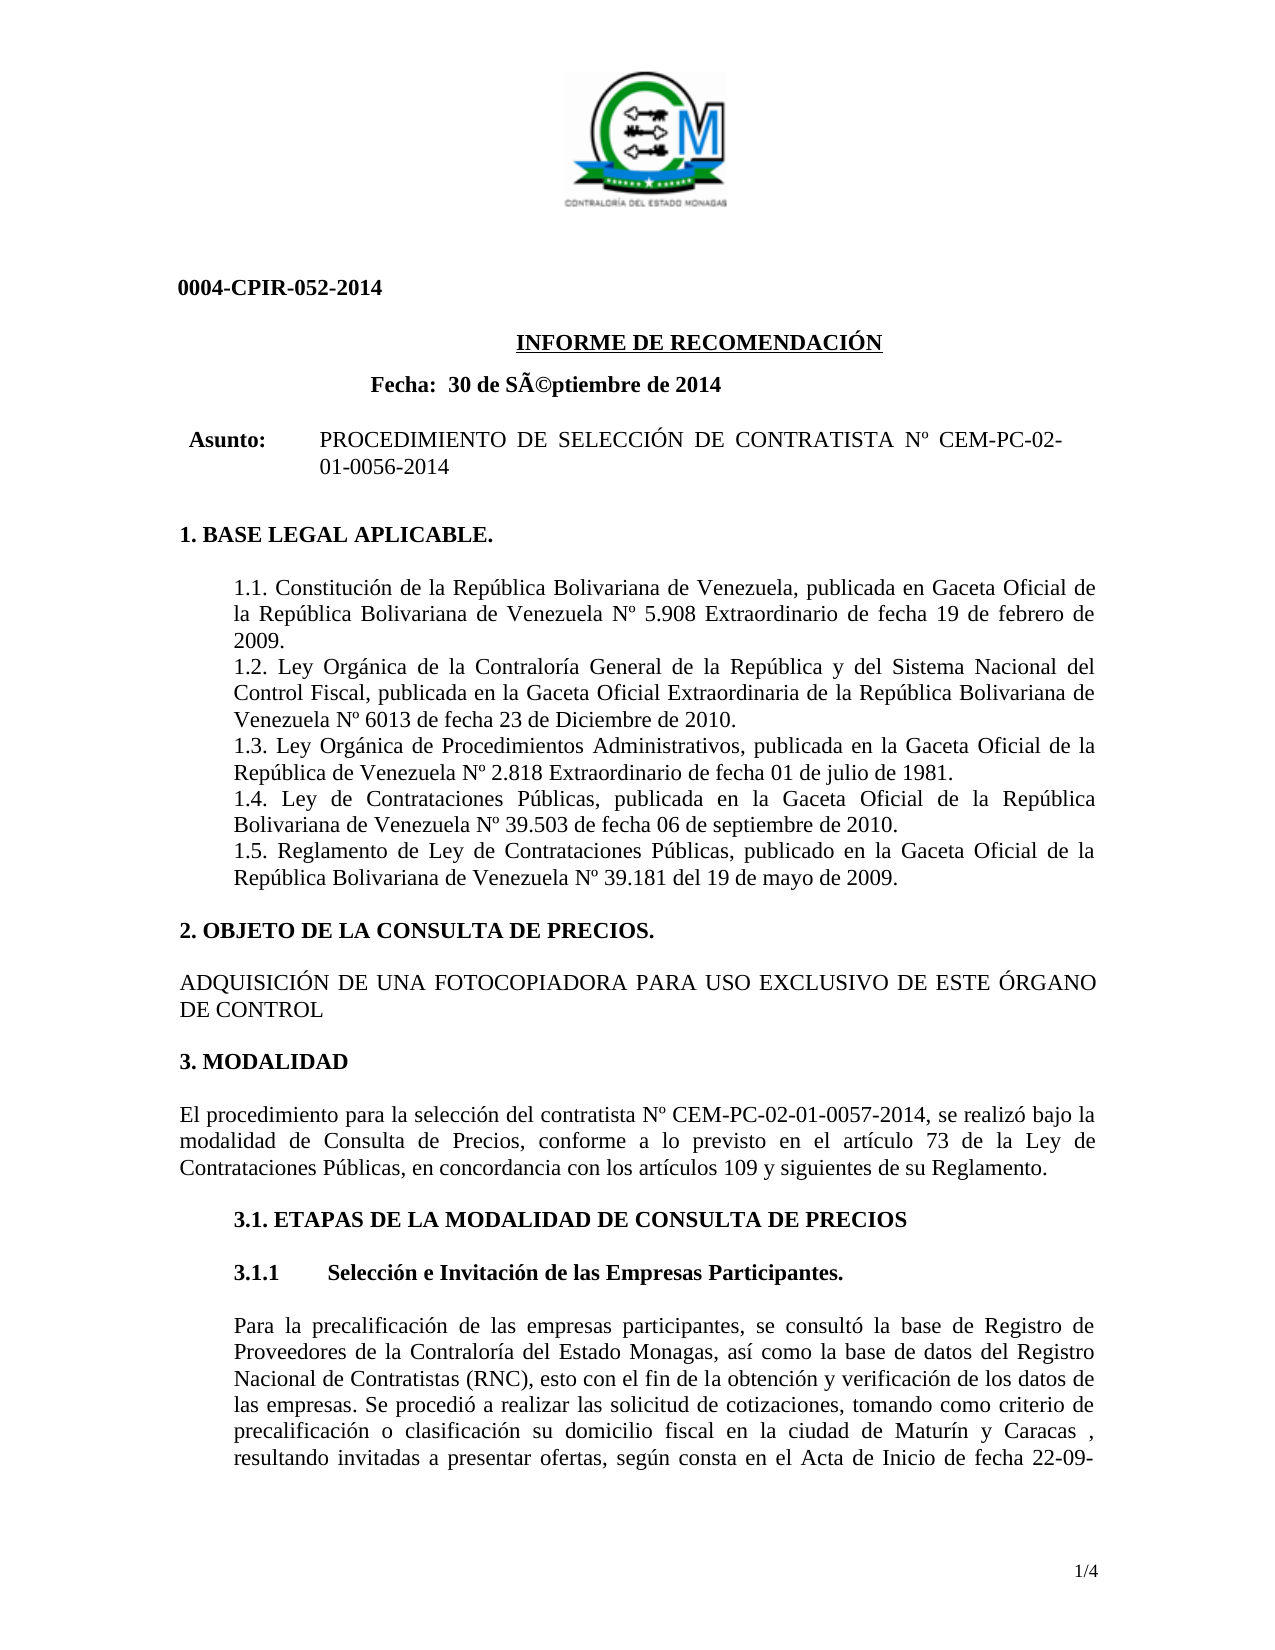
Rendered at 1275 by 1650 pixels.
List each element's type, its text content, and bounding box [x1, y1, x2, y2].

text 3.1. ETAPAS DE LA MODALIDAD DE CONSULTA DE PRECIOS [233, 1207, 1096, 1233]
table_header INFORME DE RECOMENDACIÓN [359, 313, 1039, 371]
table_header PROCEDIMIENTO DE SELECCIÓN DE CONTRATISTA Nº CEM-PC-02-01-0056-2014 [308, 426, 1074, 493]
table_header Asunto: [177, 426, 308, 493]
text 2. OBJETO DE LA CONSULTA DE PRECIOS. [179, 917, 1096, 943]
text 1.1. Constitución de la República Bolivariana de Venezuela, publicada en Gaceta Oficial de la República Bolivariana de Venezuela Nº 5.908 Extraordinario de fecha 19 de febrero de 2009. [233, 574, 1095, 653]
text 1.4. Ley de Contrataciones Públicas, publicada en la Gaceta Oficial de la República Bolivariana de Venezuela Nº 39.503 de fecha 06 de septiembre de 2010. [233, 785, 1095, 838]
text 1.2. Ley Orgánica de la Contraloría General de la República y del Sistema Nacional del Control Fiscal, publicada en la Gaceta Oficial Extraordinaria de la República Bolivariana de Venezuela Nº 6013 de fecha 23 de Diciembre de 2010. [233, 653, 1095, 732]
text 1.3. Ley Orgánica de Procedimientos Administrativos, publicada en la Gaceta Oficial de la República de Venezuela Nº 2.818 Extraordinario de fecha 01 de julio de 1981. [233, 732, 1095, 785]
text 0004-CPIR-052-2014 [177, 274, 1098, 301]
table_cell Fecha: 30 de SÃ©ptiembre de 2014 [359, 371, 1039, 398]
list Selección e Invitación de las Empresas Participantes. [233, 1259, 1096, 1286]
text 3. MODALIDAD [179, 1048, 1096, 1075]
picture [562, 69, 730, 210]
text 1. BASE LEGAL APLICABLE. [179, 521, 1096, 548]
text Para la precalificación de las empresas participantes, se consultó la base de Registro de Proveedores de la Contraloría del Estado Monagas, así como la base de datos del Registro Nacional de Contratistas (RNC), esto con el fin de la obtención y verificación de los datos de las empresas. Se procedió a realizar las solicitud de cotizaciones, tomando como criterio de precalificación o clasificación su domicilio fiscal en la ciudad de Maturín y Caracas , resultando invitadas a presentar ofertas, según consta en el Acta de Inicio de fecha 22-09- [233, 1312, 1094, 1470]
text ADQUISICIÓN DE UNA FOTOCOPIADORA PARA USO EXCLUSIVO DE ESTE ÓRGANO DE CONTROL [179, 969, 1098, 1022]
text El procedimiento para la selección del contratista Nº CEM-PC-02-01-0057-2014, se realizó bajo la modalidad de Consulta de Precios, conforme a lo previsto en el artículo 73 de la Ley de Contrataciones Públicas, en concordancia con los artículos 109 y siguientes de su Reglamento. [179, 1101, 1096, 1180]
text 1.5. Reglamento de Ley de Contrataciones Públicas, publicado en la Gaceta Oficial de la República Bolivariana de Venezuela Nº 39.181 del 19 de mayo de 2009. [233, 838, 1095, 890]
